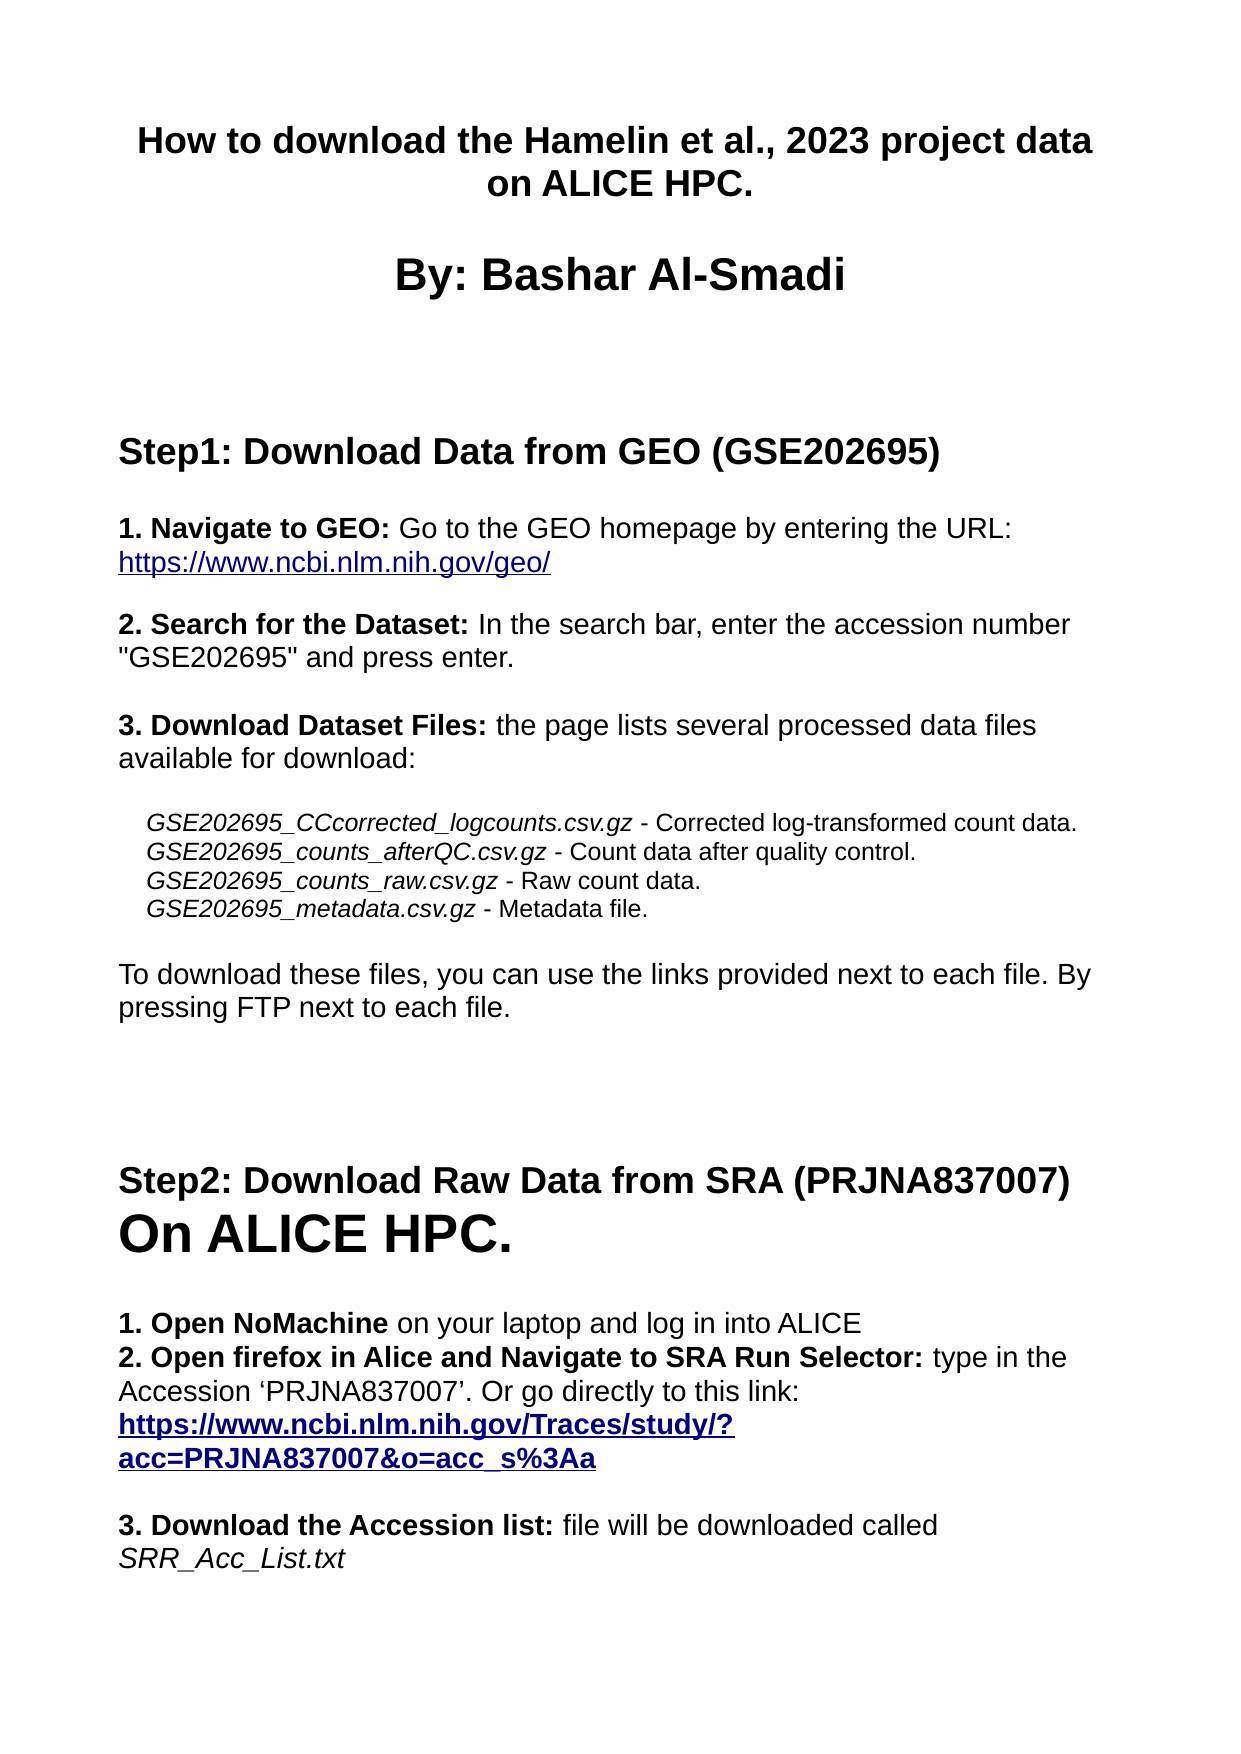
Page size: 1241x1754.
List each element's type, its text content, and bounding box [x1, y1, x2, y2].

text on ALICE HPC. [118, 161, 1122, 204]
text GSE202695_CCcorrected_logcounts.csv.gz - Corrected log-transformed count data. [118, 808, 1122, 837]
text https://www.ncbi.nlm.nih.gov/Traces/study/?acc=PRJNA837007&o=acc_s%3Aa [118, 1407, 1122, 1474]
text Step1: Download Data from GEO (GSE202695) [118, 429, 1122, 473]
text 1. Navigate to GEO: Go to the GEO homepage by entering the URL: https://www.ncbi.nlm.nih.gov/geo/ [118, 511, 1122, 607]
text 2. Open firefox in Alice and Navigate to SRA Run Selector: type in the Accession ‘PRJNA837007’. Or go directly to this link: [118, 1340, 1122, 1407]
text GSE202695_metadata.csv.gz - Metadata file. [118, 894, 1122, 923]
text GSE202695_counts_raw.csv.gz - Raw count data. [118, 866, 1122, 894]
text 3. Download Dataset Files: the page lists several processed data files available for download: [118, 708, 1122, 775]
text GSE202695_counts_afterQC.csv.gz - Count data after quality control. [118, 837, 1122, 866]
text Step2: Download Raw Data from SRA (PRJNA837007) On ALICE HPC. [118, 1158, 1122, 1263]
text 3. Download the Accession list: file will be downloaded called SRR_Acc_List.txt [118, 1508, 1122, 1575]
text By: Bashar Al-Smadi [118, 204, 1122, 300]
text To download these files, you can use the links provided next to each file. By pressing FTP next to each file. [118, 957, 1122, 1024]
text 1. Open NoMachine on your laptop and log in into ALICE [118, 1307, 1122, 1340]
text 2. Search for the Dataset: In the search bar, enter the accession number "GSE202695" and press enter. [118, 607, 1122, 708]
text How to download the Hamelin et al., 2023 project data [118, 118, 1122, 161]
